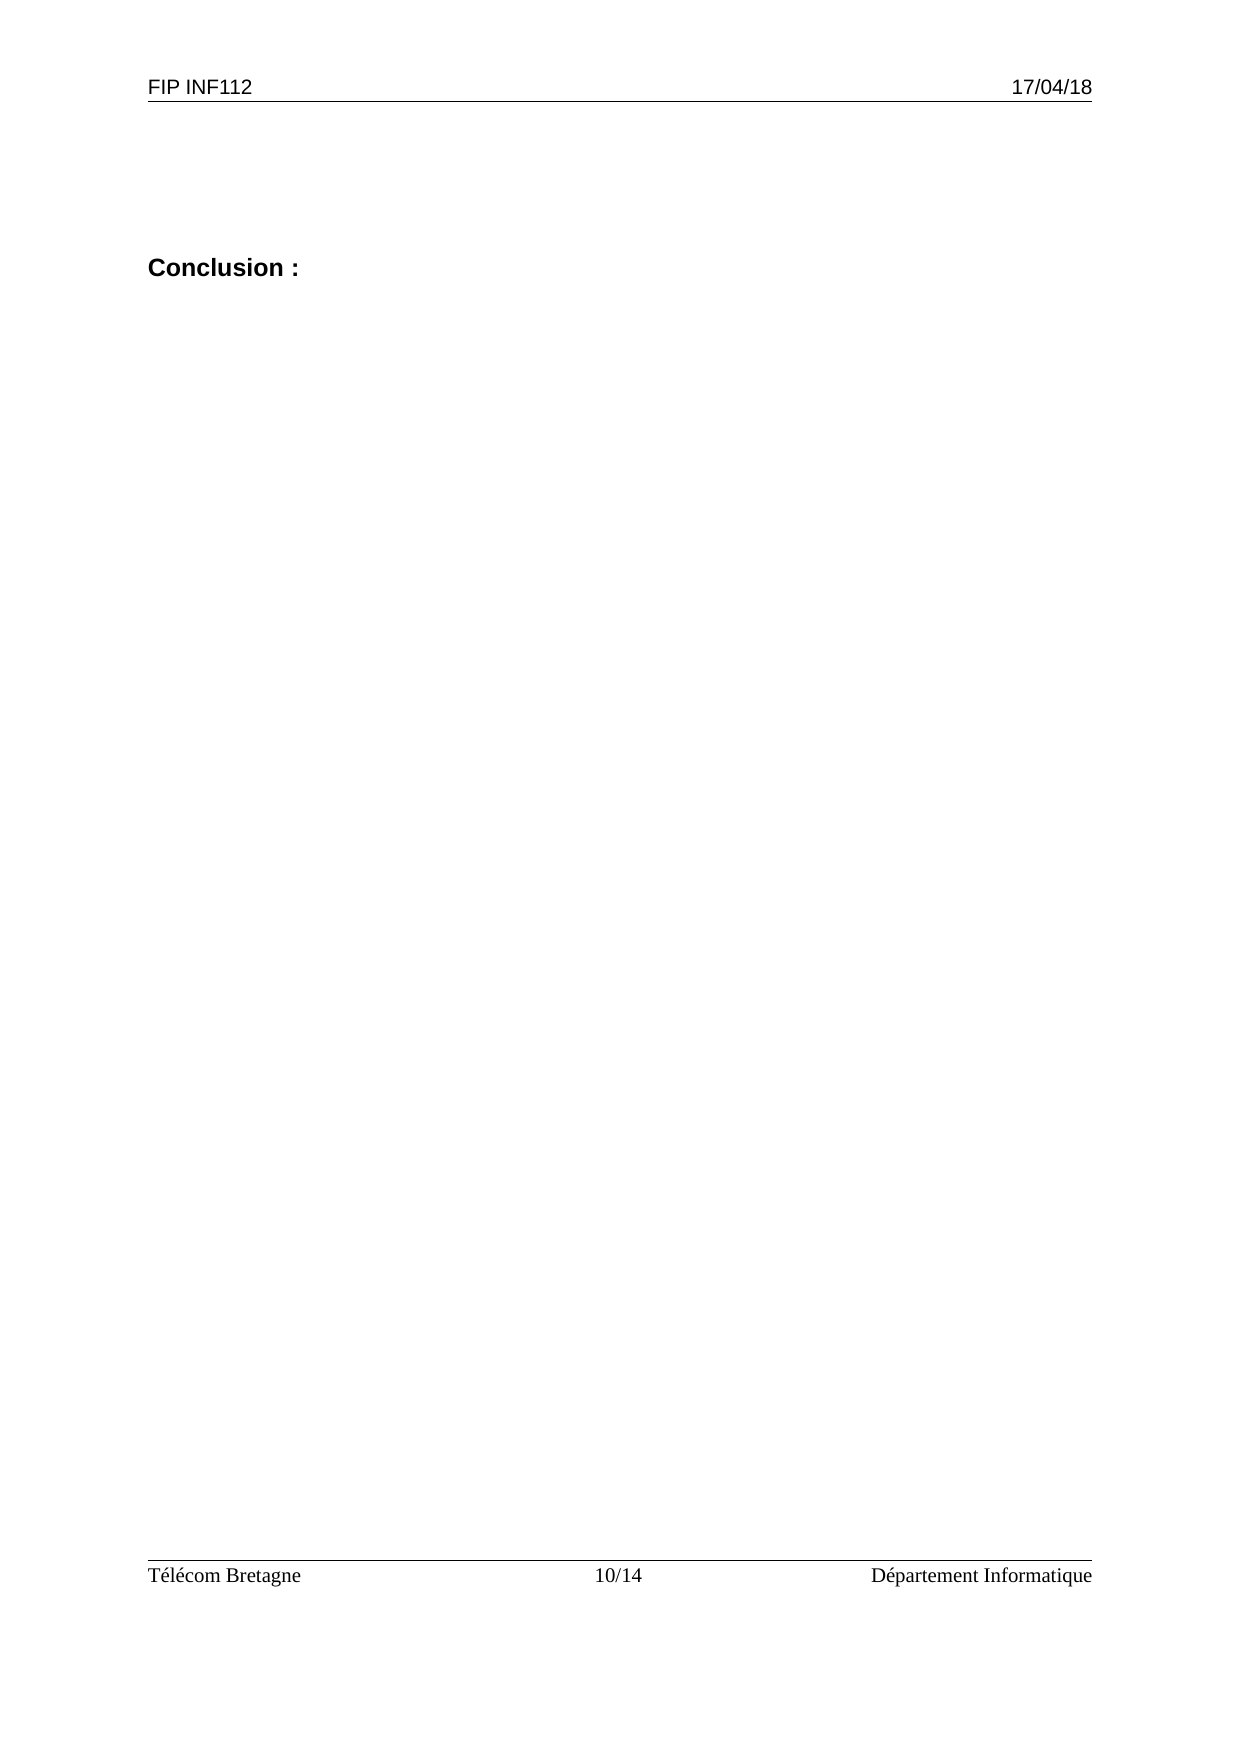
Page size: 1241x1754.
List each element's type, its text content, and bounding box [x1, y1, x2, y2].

subtitle Conclusion : [148, 253, 1092, 282]
